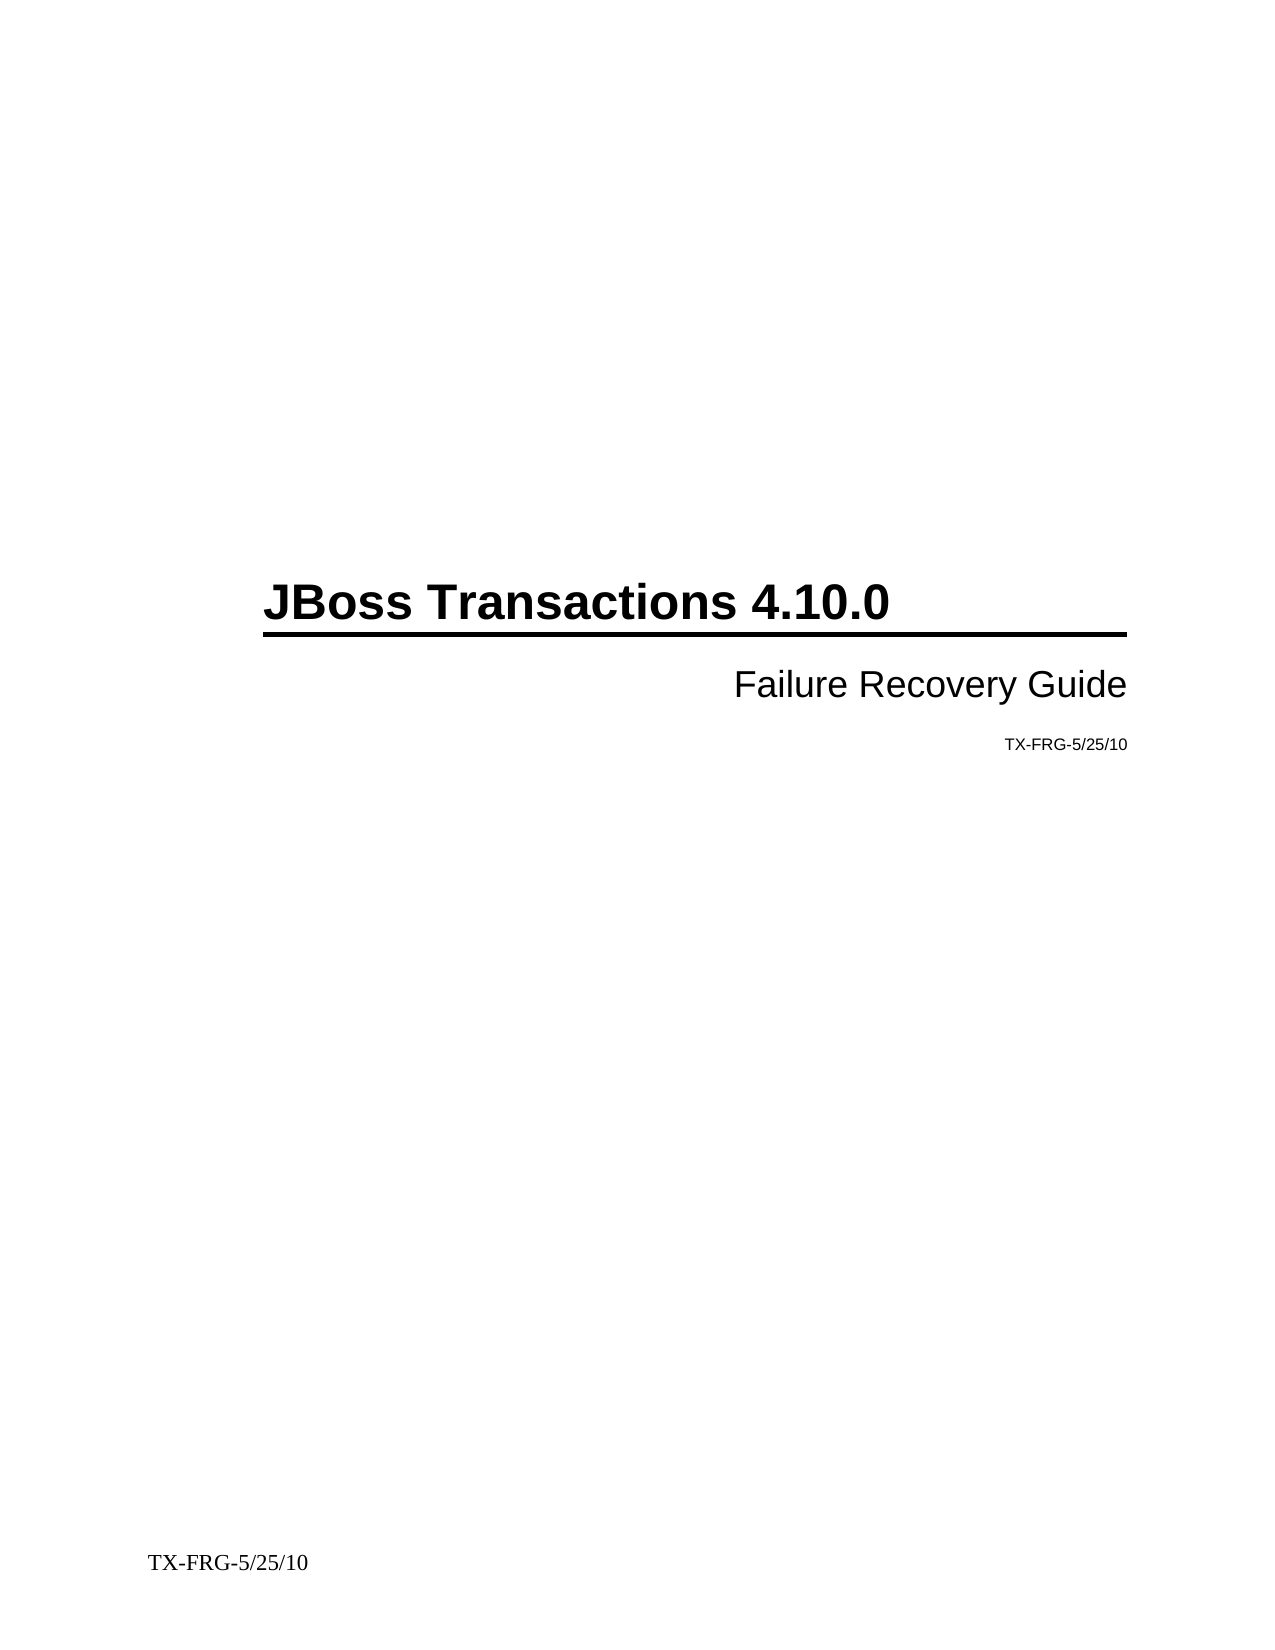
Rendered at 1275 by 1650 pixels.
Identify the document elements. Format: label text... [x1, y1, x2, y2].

title JBoss Transactions 4.10.0 [263, 573, 1127, 632]
text TX-FRG-5/25/10 [263, 735, 1127, 754]
subtitle Failure Recovery Guide [263, 662, 1127, 706]
